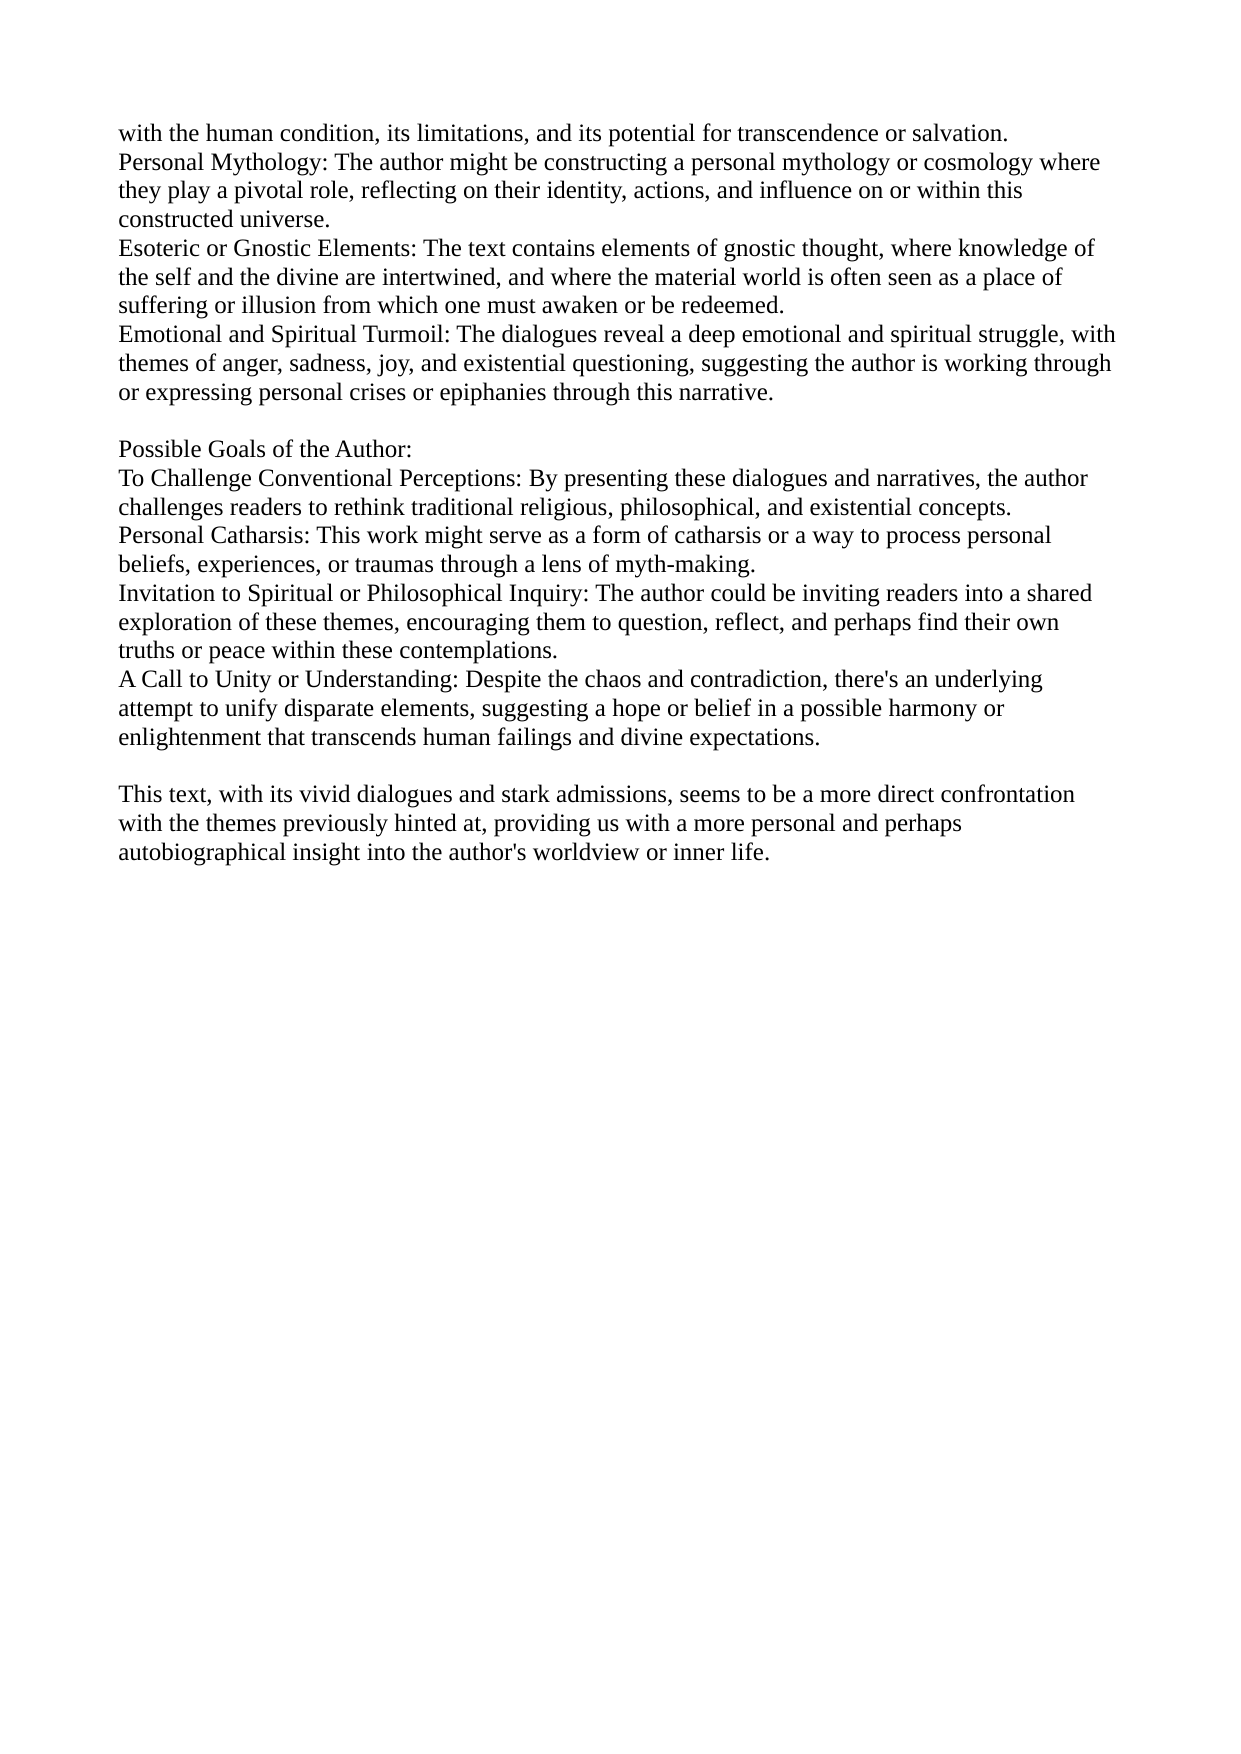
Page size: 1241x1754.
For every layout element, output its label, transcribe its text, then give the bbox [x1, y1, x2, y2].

text This text, with its vivid dialogues and stark admissions, seems to be a more direct confrontation with the themes previously hinted at, providing us with a more personal and perhaps autobiographical insight into the author's worldview or inner life. [118, 779, 1122, 866]
text Possible Goals of the Author: [118, 434, 1122, 463]
text Invitation to Spiritual or Philosophical Inquiry: The author could be inviting readers into a shared exploration of these themes, encouraging them to question, reflect, and perhaps find their own truths or peace within these contemplations. [118, 578, 1122, 664]
text A Call to Unity or Understanding: Despite the chaos and contradiction, there's an underlying attempt to unify disparate elements, suggesting a hope or belief in a possible harmony or enlightenment that transcends human failings and divine expectations. [118, 664, 1122, 751]
text Personal Mythology: The author might be constructing a personal mythology or cosmology where they play a pivotal role, reflecting on their identity, actions, and influence on or within this constructed universe. [118, 147, 1122, 233]
text Emotional and Spiritual Turmoil: The dialogues reveal a deep emotional and spiritual struggle, with themes of anger, sadness, joy, and existential questioning, suggesting the author is working through or expressing personal crises or epiphanies through this narrative. [118, 319, 1122, 406]
text with the human condition, its limitations, and its potential for transcendence or salvation. [118, 118, 1122, 147]
text Esoteric or Gnostic Elements: The text contains elements of gnostic thought, where knowledge of the self and the divine are intertwined, and where the material world is often seen as a place of suffering or illusion from which one must awaken or be redeemed. [118, 233, 1122, 319]
text Personal Catharsis: This work might serve as a form of catharsis or a way to process personal beliefs, experiences, or traumas through a lens of myth-making. [118, 521, 1122, 578]
text To Challenge Conventional Perceptions: By presenting these dialogues and narratives, the author challenges readers to rethink traditional religious, philosophical, and existential concepts. [118, 463, 1122, 521]
